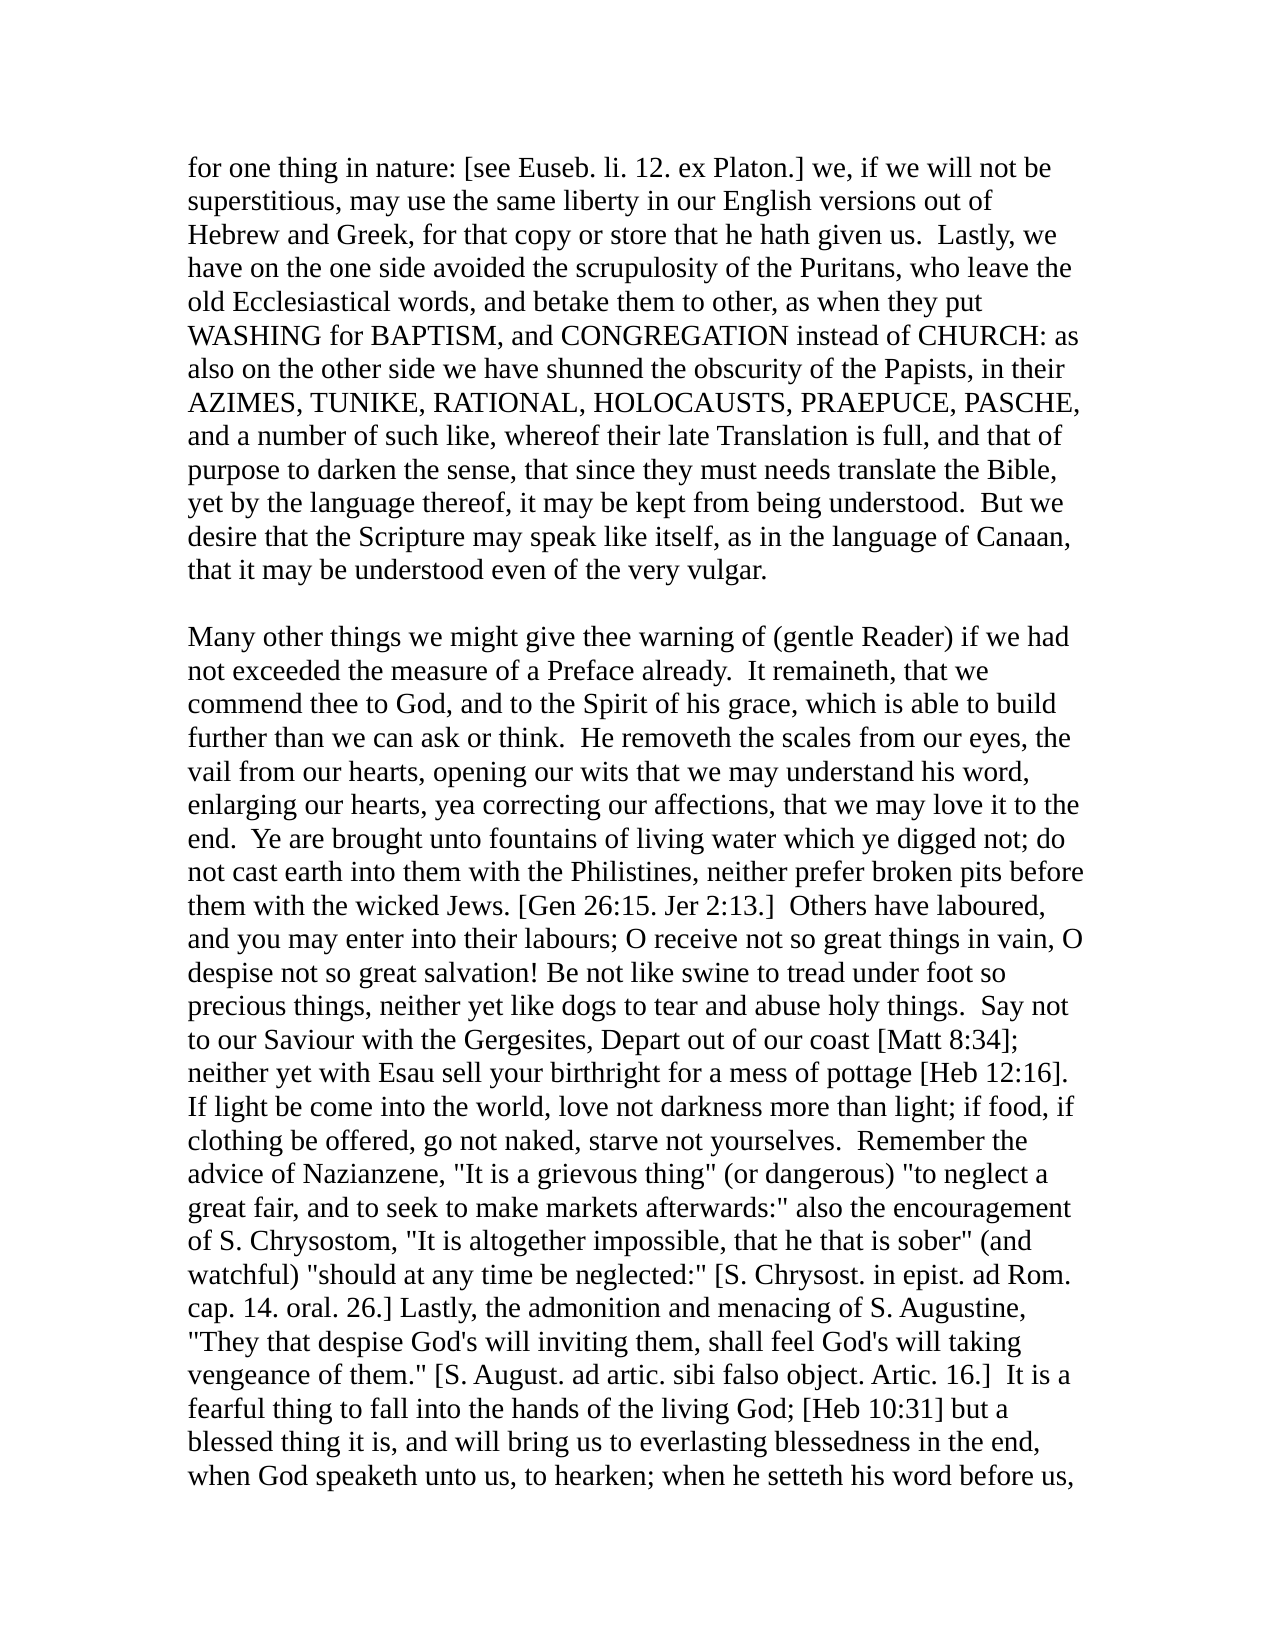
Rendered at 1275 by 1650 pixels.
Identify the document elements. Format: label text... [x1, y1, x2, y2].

text Many other things we might give thee warning of (gentle Reader) if we had not exceeded the measure of a Preface already. It remaineth, that we commend thee to God, and to the Spirit of his grace, which is able to build further than we can ask or think. He removeth the scales from our eyes, the vail from our hearts, opening our wits that we may understand his word, enlarging our hearts, yea correcting our affections, that we may love it to the end. Ye are brought unto fountains of living water which ye digged not; do not cast earth into them with the Philistines, neither prefer broken pits before them with the wicked Jews. [Gen 26:15. Jer 2:13.] Others have laboured, and you may enter into their labours; O receive not so great things in vain, O despise not so great salvation! Be not like swine to tread under foot so precious things, neither yet like dogs to tear and abuse holy things. Say not to our Saviour with the Gergesites, Depart out of our coast [Matt 8:34]; neither yet with Esau sell your birthright for a mess of pottage [Heb 12:16]. If light be come into the world, love not darkness more than light; if food, if clothing be offered, go not naked, starve not yourselves. Remember the advice of Nazianzene, "It is a grievous thing" (or dangerous) "to neglect a great fair, and to seek to make markets afterwards:" also the encouragement of S. Chrysostom, "It is altogether impossible, that he that is sober" (and watchful) "should at any time be neglected:" [S. Chrysost. in epist. ad Rom. cap. 14. oral. 26.] Lastly, the admonition and menacing of S. Augustine, "They that despise God's will inviting them, shall feel God's will taking vengeance of them." [S. August. ad artic. sibi falso object. Artic. 16.] It is a fearful thing to fall into the hands of the living God; [Heb 10:31] but a blessed thing it is, and will bring us to everlasting blessedness in the end, when God speaketh unto us, to hearken; when he setteth his word before us, [187, 619, 1087, 1492]
text for one thing in nature: [see Euseb. li. 12. ex Platon.] we, if we will not be superstitious, may use the same liberty in our English versions out of Hebrew and Greek, for that copy or store that he hath given us. Lastly, we have on the one side avoided the scrupulosity of the Puritans, who leave the old Ecclesiastical words, and betake them to other, as when they put WASHING for BAPTISM, and CONGREGATION instead of CHURCH: as also on the other side we have shunned the obscurity of the Papists, in their AZIMES, TUNIKE, RATIONAL, HOLOCAUSTS, PRAEPUCE, PASCHE, and a number of such like, whereof their late Translation is full, and that of purpose to darken the sense, that since they must needs translate the Bible, yet by the language thereof, it may be kept from being understood. But we desire that the Scripture may speak like itself, as in the language of Canaan, that it may be understood even of the very vulgar. [187, 150, 1087, 586]
